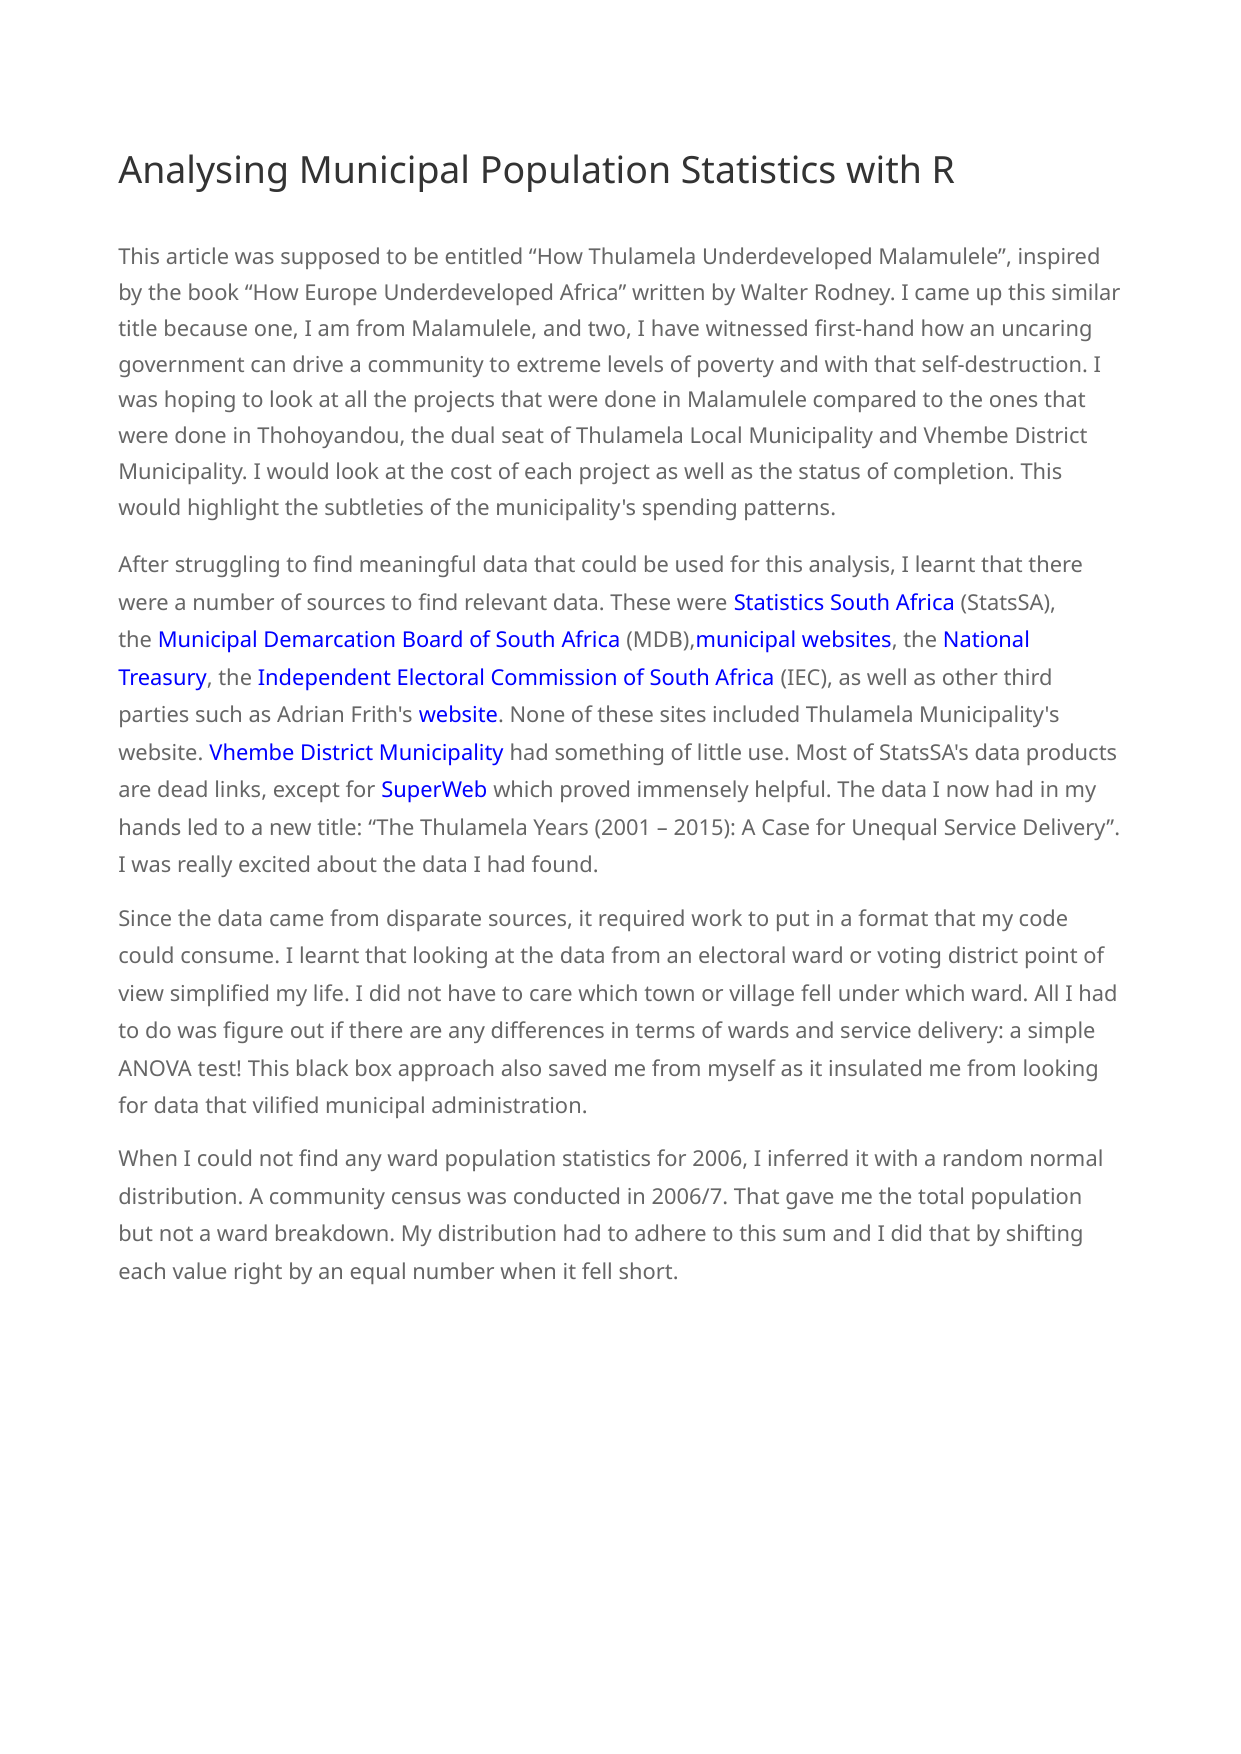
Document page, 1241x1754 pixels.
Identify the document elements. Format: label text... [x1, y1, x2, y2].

text Since the data came from disparate sources, it required work to put in a format that my code could consume. I learnt that looking at the data from an electoral ward or voting district point of view simplified my life. I did not have to care which town or village fell under which ward. All I had to do was figure out if there are any differences in terms of wards and service delivery: a simple ANOVA test! This black box approach also saved me from myself as it insulated me from looking for data that vilified municipal administration. [118, 895, 1122, 1120]
text After struggling to find meaningful data that could be used for this analysis, I learnt that there were a number of sources to find relevant data. These were Statistics South Africa (StatsSA), the Municipal Demarcation Board of South Africa (MDB),municipal websites, the National Treasury, the Independent Electoral Commission of South Africa (IEC), as well as other third parties such as Adrian Frith's website. None of these sites included Thulamela Municipality's website. Vhembe District Municipality had something of little use. Most of StatsSA's data products are dead links, except for SuperWeb which proved immensely helpful. The data I now had in my hands led to a new title: “The Thulamela Years (2001 – 2015): A Case for Unequal Service Delivery”. I was really excited about the data I had found. [118, 542, 1122, 879]
subtitle Analysing Municipal Population Statistics with R [118, 143, 1122, 194]
text This article was supposed to be entitled “How Thulamela Underdeveloped Malamulele”, inspired by the book “How Europe Underdeveloped Africa” written by Walter Rodney. I came up this similar title because one, I am from Malamulele, and two, I have witnessed first-hand how an uncaring government can drive a community to extreme levels of poverty and with that self-destruction. I was hoping to look at all the projects that were done in Malamulele compared to the ones that were done in Thohoyandou, the dual seat of Thulamela Local Municipality and Vhembe District Municipality. I would look at the cost of each project as well as the status of completion. This would highlight the subtleties of the municipality's spending patterns. [118, 207, 1122, 521]
text When I could not find any ward population statistics for 2006, I inferred it with a random normal distribution. A community census was conducted in 2006/7. That gave me the total population but not a ward breakdown. My distribution had to adhere to this sum and I did that by shifting each value right by an equal number when it fell short. [118, 1136, 1122, 1286]
